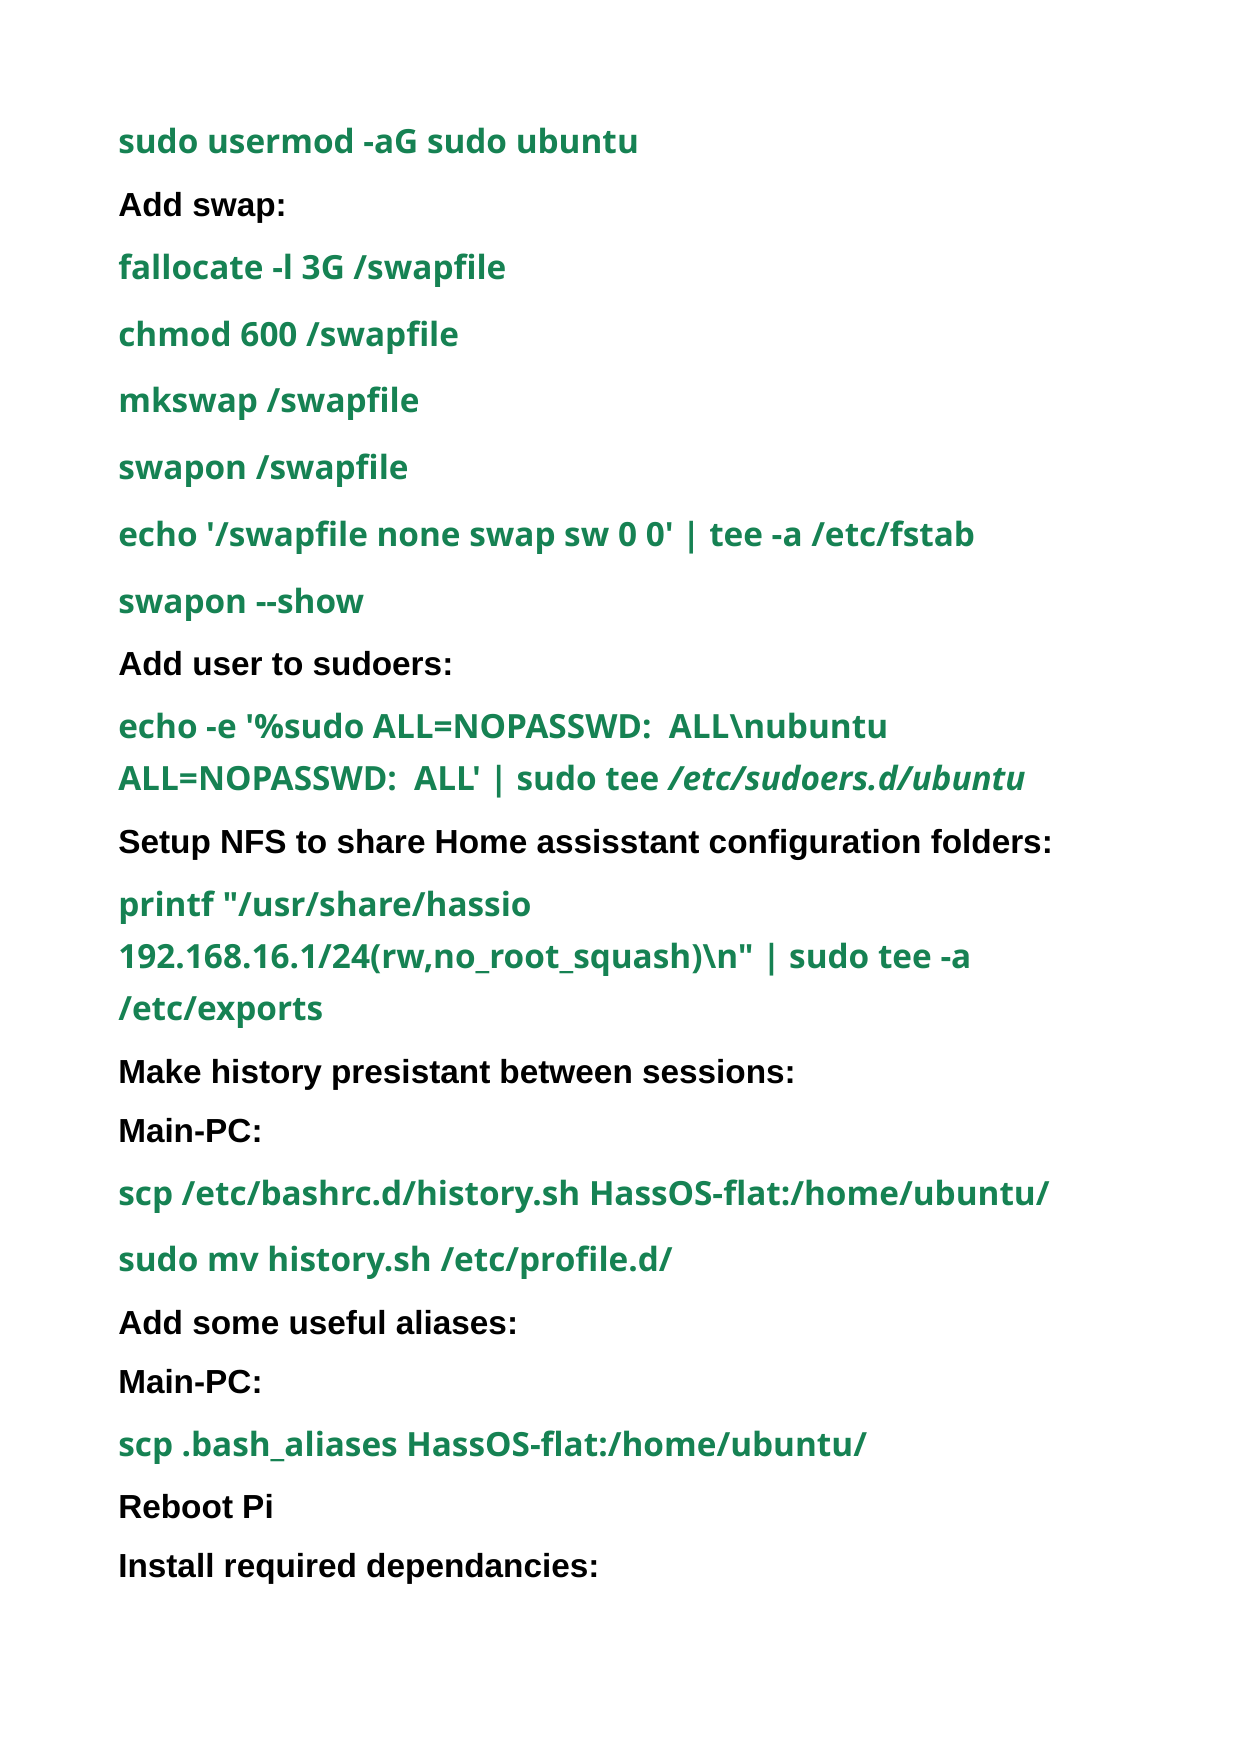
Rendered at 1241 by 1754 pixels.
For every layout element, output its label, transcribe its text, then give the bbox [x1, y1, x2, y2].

text chmod 600 /swapfile [118, 310, 1122, 356]
text sudo mv history.sh /etc/profile.d/ [118, 1236, 1122, 1282]
text scp .bash_aliases HassOS-flat:/home/ubuntu/ [118, 1420, 1122, 1466]
text fallocate -l 3G /swapfile [118, 244, 1122, 289]
text Setup NFS to share Home assisstant configuration folders: [118, 822, 1122, 860]
text Main-PC: [118, 1362, 1122, 1400]
text Add some useful aliases: [118, 1303, 1122, 1341]
text Main-PC: [118, 1111, 1122, 1149]
text sudo usermod -aG sudo ubuntu [118, 118, 1122, 163]
text mkswap /swapfile [118, 377, 1122, 423]
text Reboot Pi [118, 1487, 1122, 1526]
text Add user to sudoers: [118, 644, 1122, 683]
text swapon --show [118, 577, 1122, 623]
text echo '/swapfile none swap sw 0 0' | tee -a /etc/fstab [118, 511, 1122, 556]
text swapon /swapfile [118, 444, 1122, 489]
text Add swap: [118, 185, 1122, 223]
text echo -e '%sudo ALL=NOPASSWD: ALL\nubuntu ALL=NOPASSWD: ALL' | sudo tee /etc/sudoers.d/ubuntu [118, 703, 1122, 801]
text printf "/usr/share/hassio 192.168.16.1/24(rw,no_root_squash)\n" | sudo tee -a /etc/exports [118, 881, 1122, 1031]
text scp /etc/bashrc.d/history.sh HassOS-flat:/home/ubuntu/ [118, 1169, 1122, 1215]
text Make history presistant between sessions: [118, 1052, 1122, 1090]
text Install required dependancies: [118, 1546, 1122, 1584]
